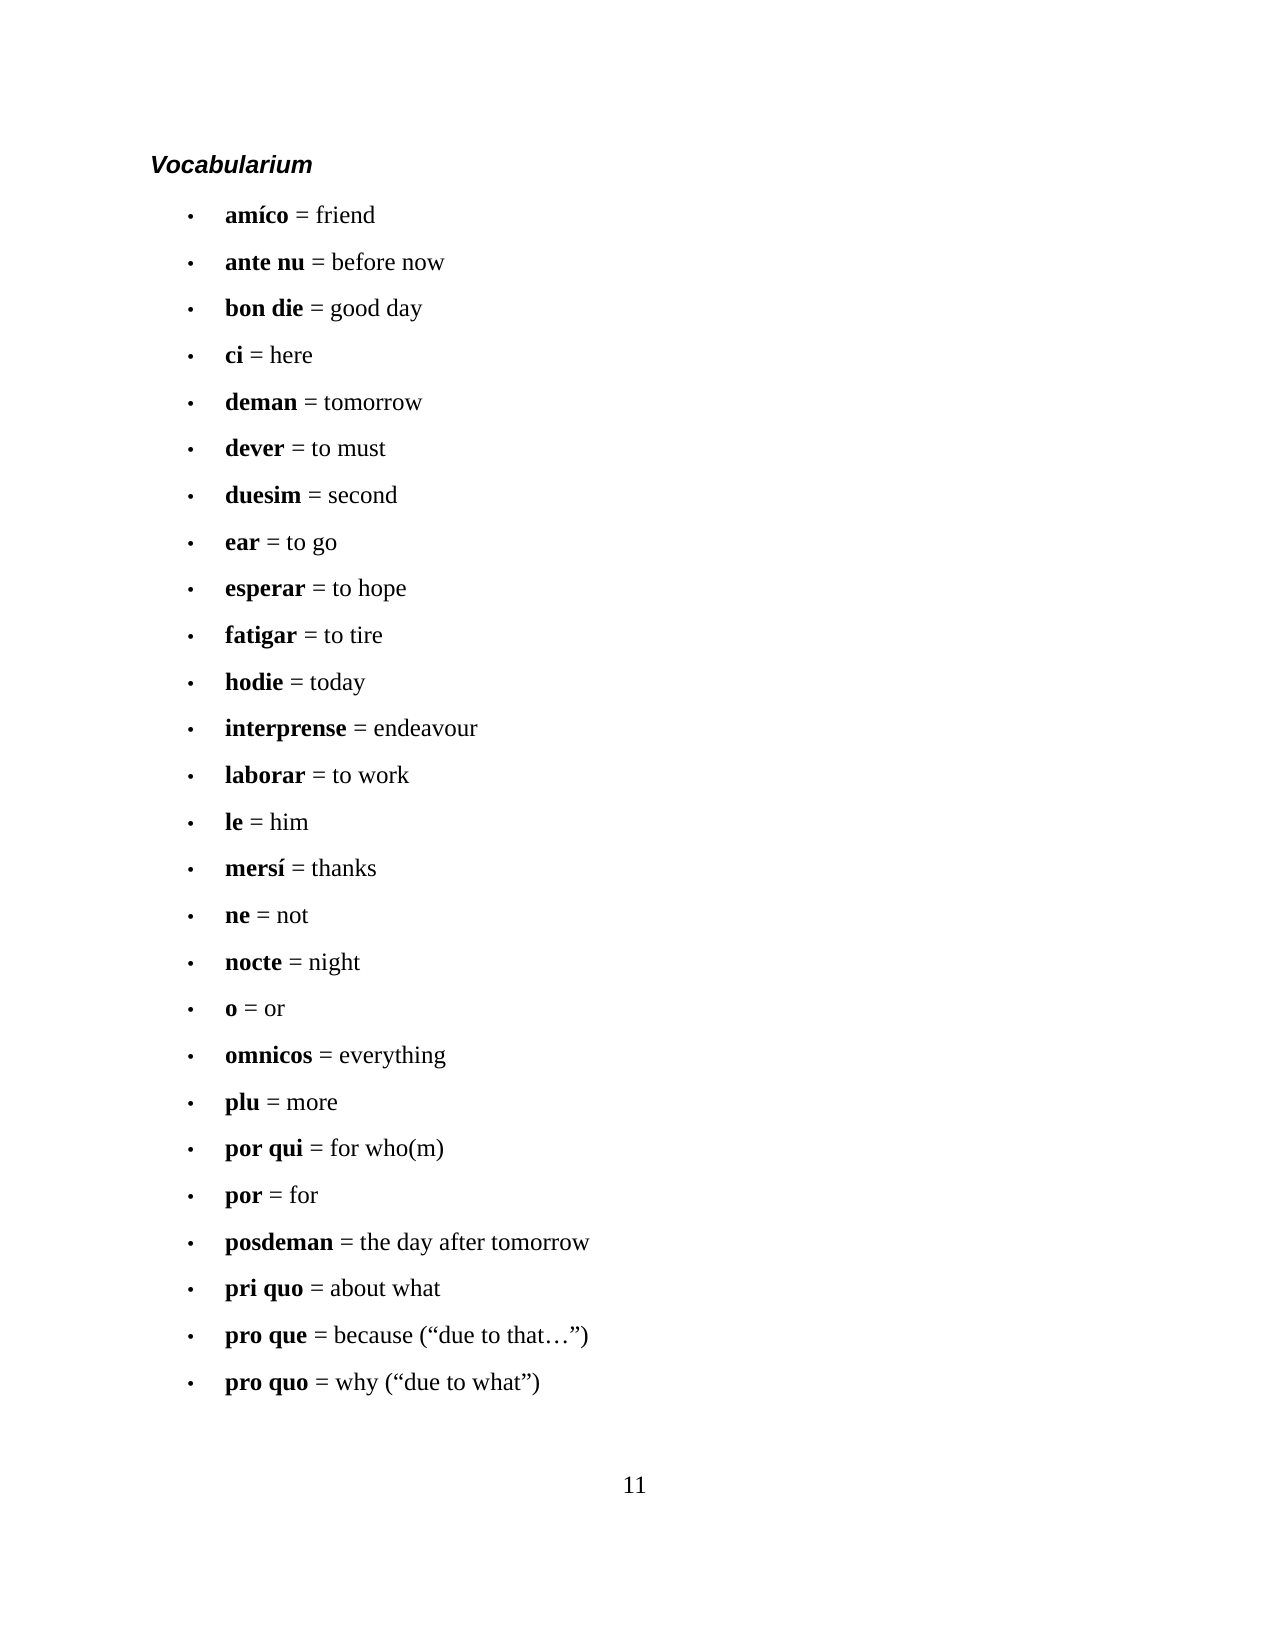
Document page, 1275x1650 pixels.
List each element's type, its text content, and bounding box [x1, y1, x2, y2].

list nocte = night [187, 947, 1125, 975]
list ear = to go [187, 527, 1125, 555]
list pro quo = why (“due to what”) [187, 1367, 1125, 1395]
list fatigar = to tire [187, 620, 1125, 649]
list laborar = to work [187, 760, 1125, 789]
subtitle Vocabularium [150, 150, 1125, 178]
list dever = to must [187, 433, 1125, 462]
list duesim = second [187, 480, 1125, 509]
list por = for [187, 1180, 1125, 1209]
list amíco = friend [187, 200, 1125, 229]
list esperar = to hope [187, 573, 1125, 602]
list ante nu = before now [187, 247, 1125, 275]
list bon die = good day [187, 293, 1125, 322]
list o = or [187, 993, 1125, 1022]
list plu = more [187, 1087, 1125, 1115]
list interprense = endeavour [187, 713, 1125, 742]
list pri quo = about what [187, 1273, 1125, 1302]
list ne = not [187, 900, 1125, 929]
list mersí = thanks [187, 853, 1125, 882]
list ci = here [187, 340, 1125, 369]
list por qui = for who(m) [187, 1133, 1125, 1162]
list posdeman = the day after tomorrow [187, 1227, 1125, 1255]
list hodie = today [187, 667, 1125, 695]
list le = him [187, 807, 1125, 835]
list pro que = because (“due to that…”) [187, 1320, 1125, 1349]
list deman = tomorrow [187, 387, 1125, 415]
list omnicos = everything [187, 1040, 1125, 1069]
